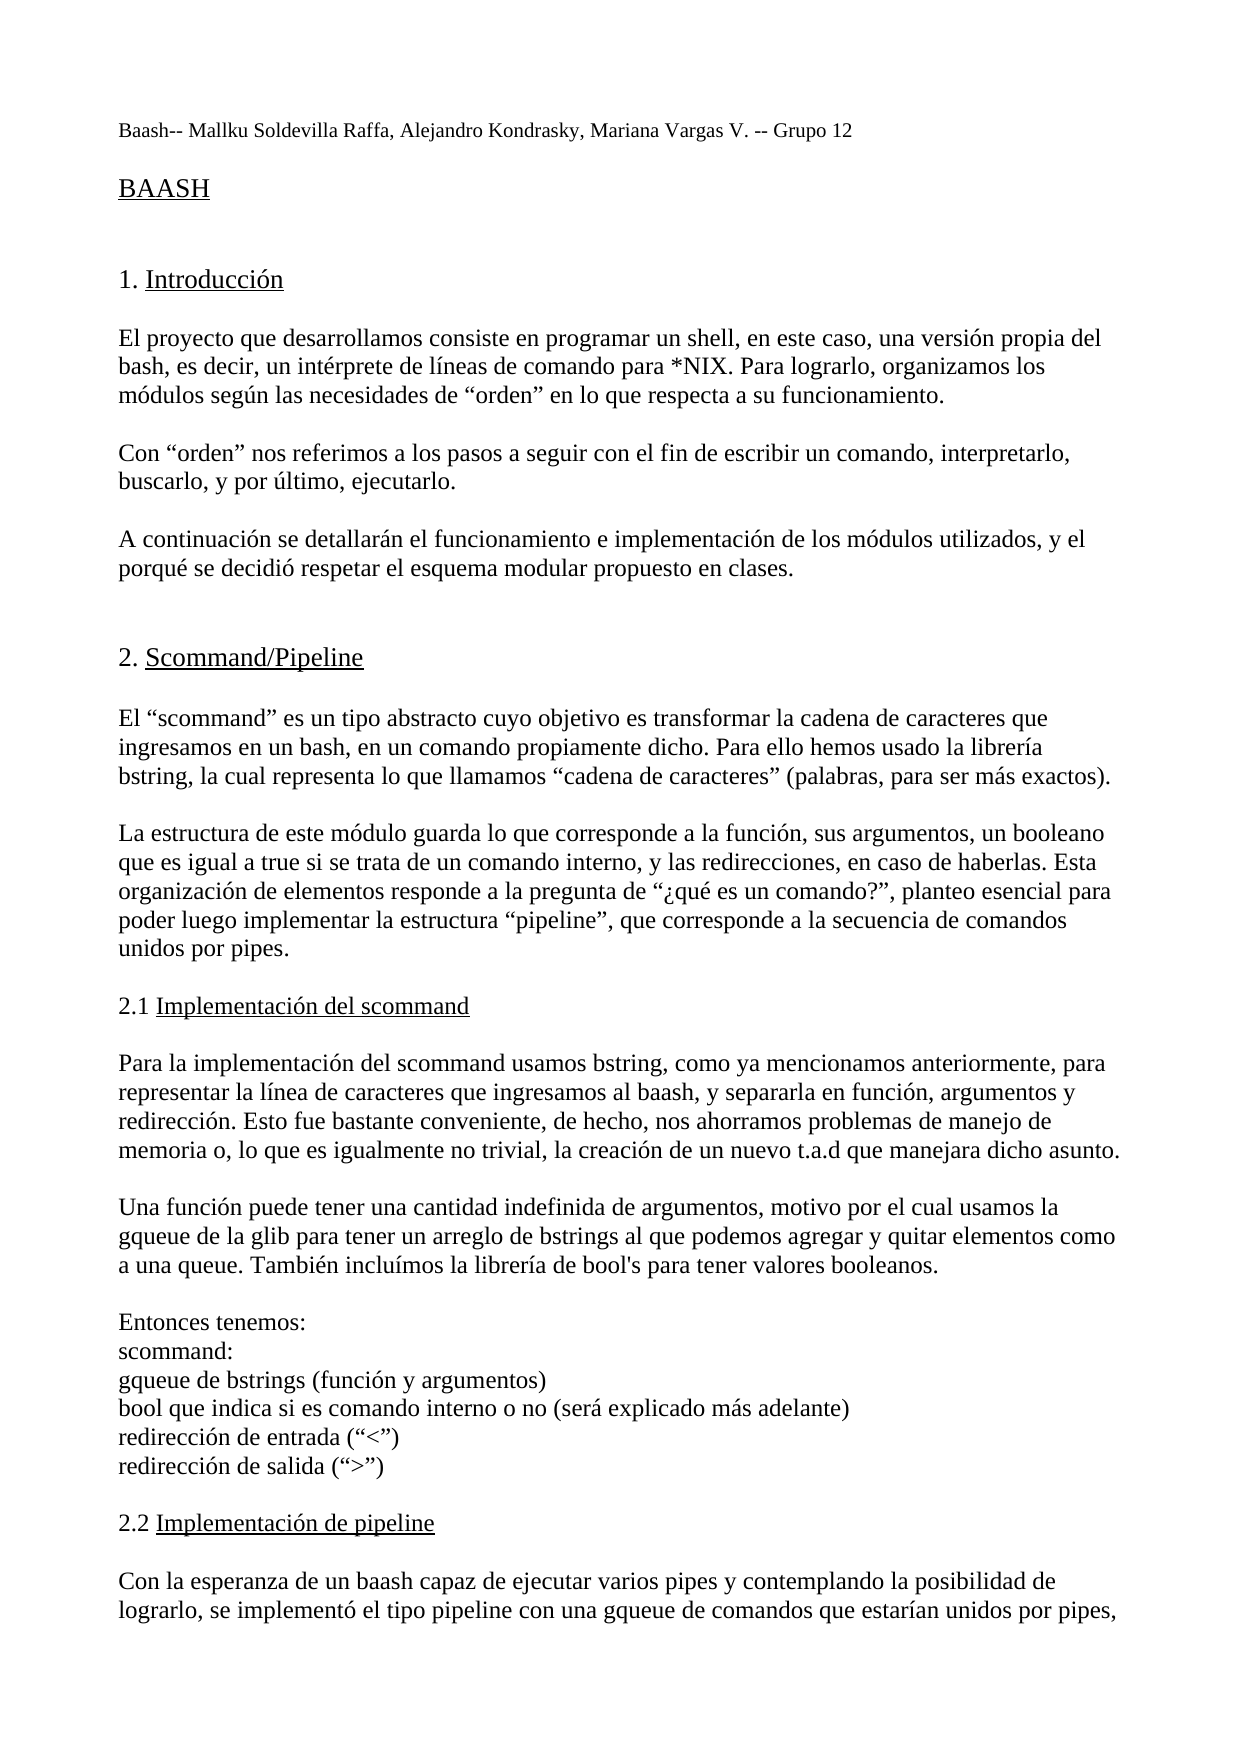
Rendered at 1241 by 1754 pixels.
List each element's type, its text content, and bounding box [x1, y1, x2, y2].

text 2.1 Implementación del scommand [118, 991, 1122, 1020]
text Para la implementación del scommand usamos bstring, como ya mencionamos anteriormente, para representar la línea de caracteres que ingresamos al baash, y separarla en función, argumentos y redirección. Esto fue bastante conveniente, de hecho, nos ahorramos problemas de manejo de memoria o, lo que es igualmente no trivial, la creación de un nuevo t.a.d que manejara dicho asunto. [118, 1048, 1122, 1163]
text Con “orden” nos referimos a los pasos a seguir con el fin de escribir un comando, interpretarlo, buscarlo, y por último, ejecutarlo. [118, 438, 1122, 495]
text BAASH [118, 172, 1122, 203]
text 1. Introducción [118, 263, 1122, 294]
text scommand: [118, 1336, 1122, 1365]
text Una función puede tener una cantidad indefinida de argumentos, motivo por el cual usamos la gqueue de la glib para tener un arreglo de bstrings al que podemos agregar y quitar elementos como a una queue. También incluímos la librería de bool's para tener valores booleanos. [118, 1192, 1122, 1278]
text bool que indica si es comando interno o no (será explicado más adelante) [118, 1393, 1122, 1422]
text redirección de salida (“>”) [118, 1451, 1122, 1480]
text El proyecto que desarrollamos consiste en programar un shell, en este caso, una versión propia del bash, es decir, un intérprete de líneas de comando para *NIX. Para lograrlo, organizamos los módulos según las necesidades de “orden” en lo que respecta a su funcionamiento. [118, 323, 1122, 409]
text redirección de entrada (“<”) [118, 1422, 1122, 1451]
text 2.2 Implementación de pipeline [118, 1508, 1122, 1537]
text Entonces tenemos: [118, 1307, 1122, 1336]
text El “scommand” es un tipo abstracto cuyo objetivo es transformar la cadena de caracteres que ingresamos en un bash, en un comando propiamente dicho. Para ello hemos usado la librería bstring, la cual representa lo que llamamos “cadena de caracteres” (palabras, para ser más exactos). [118, 703, 1122, 790]
text 2. Scommand/Pipeline [118, 641, 1122, 672]
text Con la esperanza de un baash capaz de ejecutar varios pipes y contemplando la posibilidad de lograrlo, se implementó el tipo pipeline con una gqueue de comandos que estarían unidos por pipes, [118, 1566, 1122, 1623]
text A continuación se detallarán el funcionamiento e implementación de los módulos utilizados, y el porqué se decidió respetar el esquema modular propuesto en clases. [118, 524, 1122, 581]
text La estructura de este módulo guarda lo que corresponde a la función, sus argumentos, un booleano que es igual a true si se trata de un comando interno, y las redirecciones, en caso de haberlas. Esta organización de elementos responde a la pregunta de “¿qué es un comando?”, planteo esencial para poder luego implementar la estructura “pipeline”, que corresponde a la secuencia de comandos unidos por pipes. [118, 818, 1122, 962]
text gqueue de bstrings (función y argumentos) [118, 1365, 1122, 1393]
